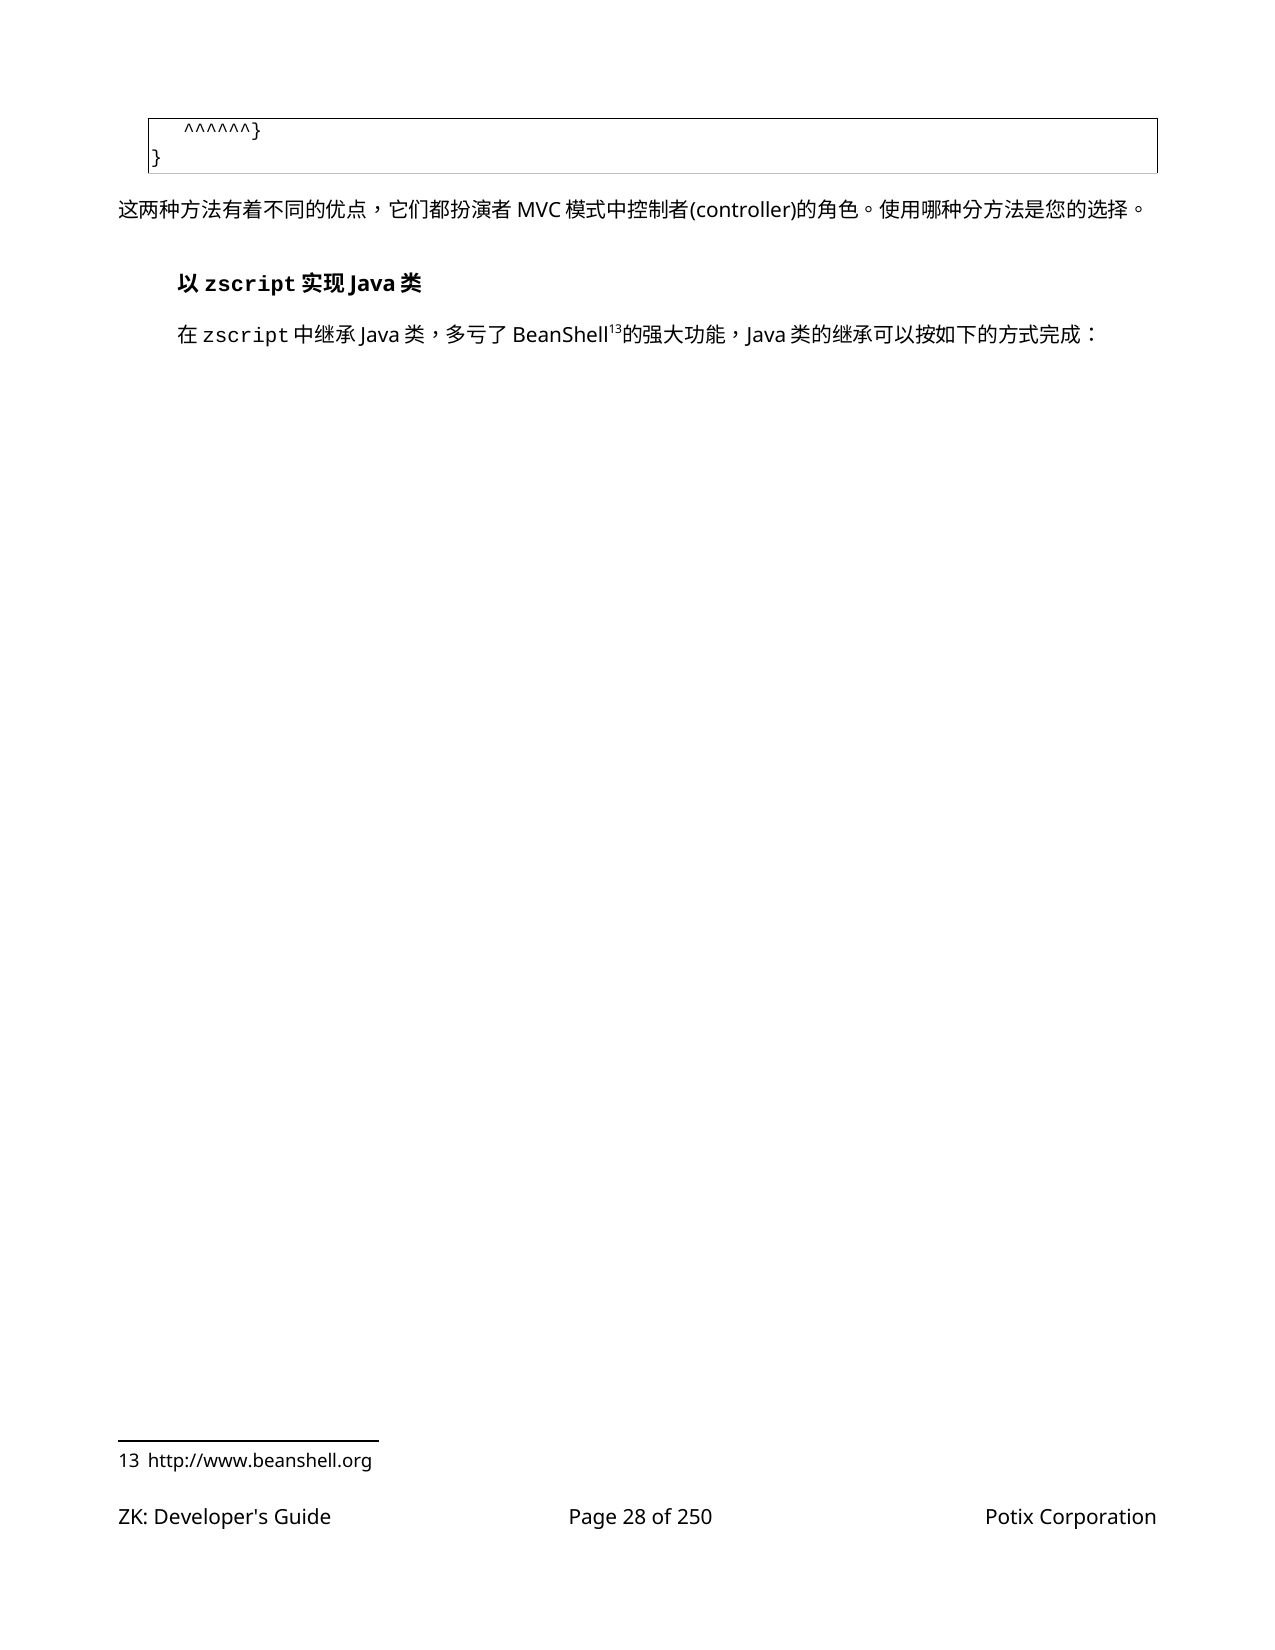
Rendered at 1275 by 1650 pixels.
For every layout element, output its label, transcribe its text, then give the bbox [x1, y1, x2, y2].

text } [149, 145, 1157, 173]
text 在zscript中继承Java类，多亏了BeanShell的强大功能，Java类的继承可以按如下的方式完成： [177, 318, 1157, 349]
text ^^^^^^} [149, 119, 1157, 142]
subtitle 以 zscript实现Java类 [177, 266, 1157, 298]
text 这两种方法有着不同的优点，它们都扮演者MVC模式中控制者(controller)的角色。使用哪种分方法是您的选择。 [118, 193, 1157, 223]
text http://www.beanshell.org [118, 1447, 1157, 1473]
